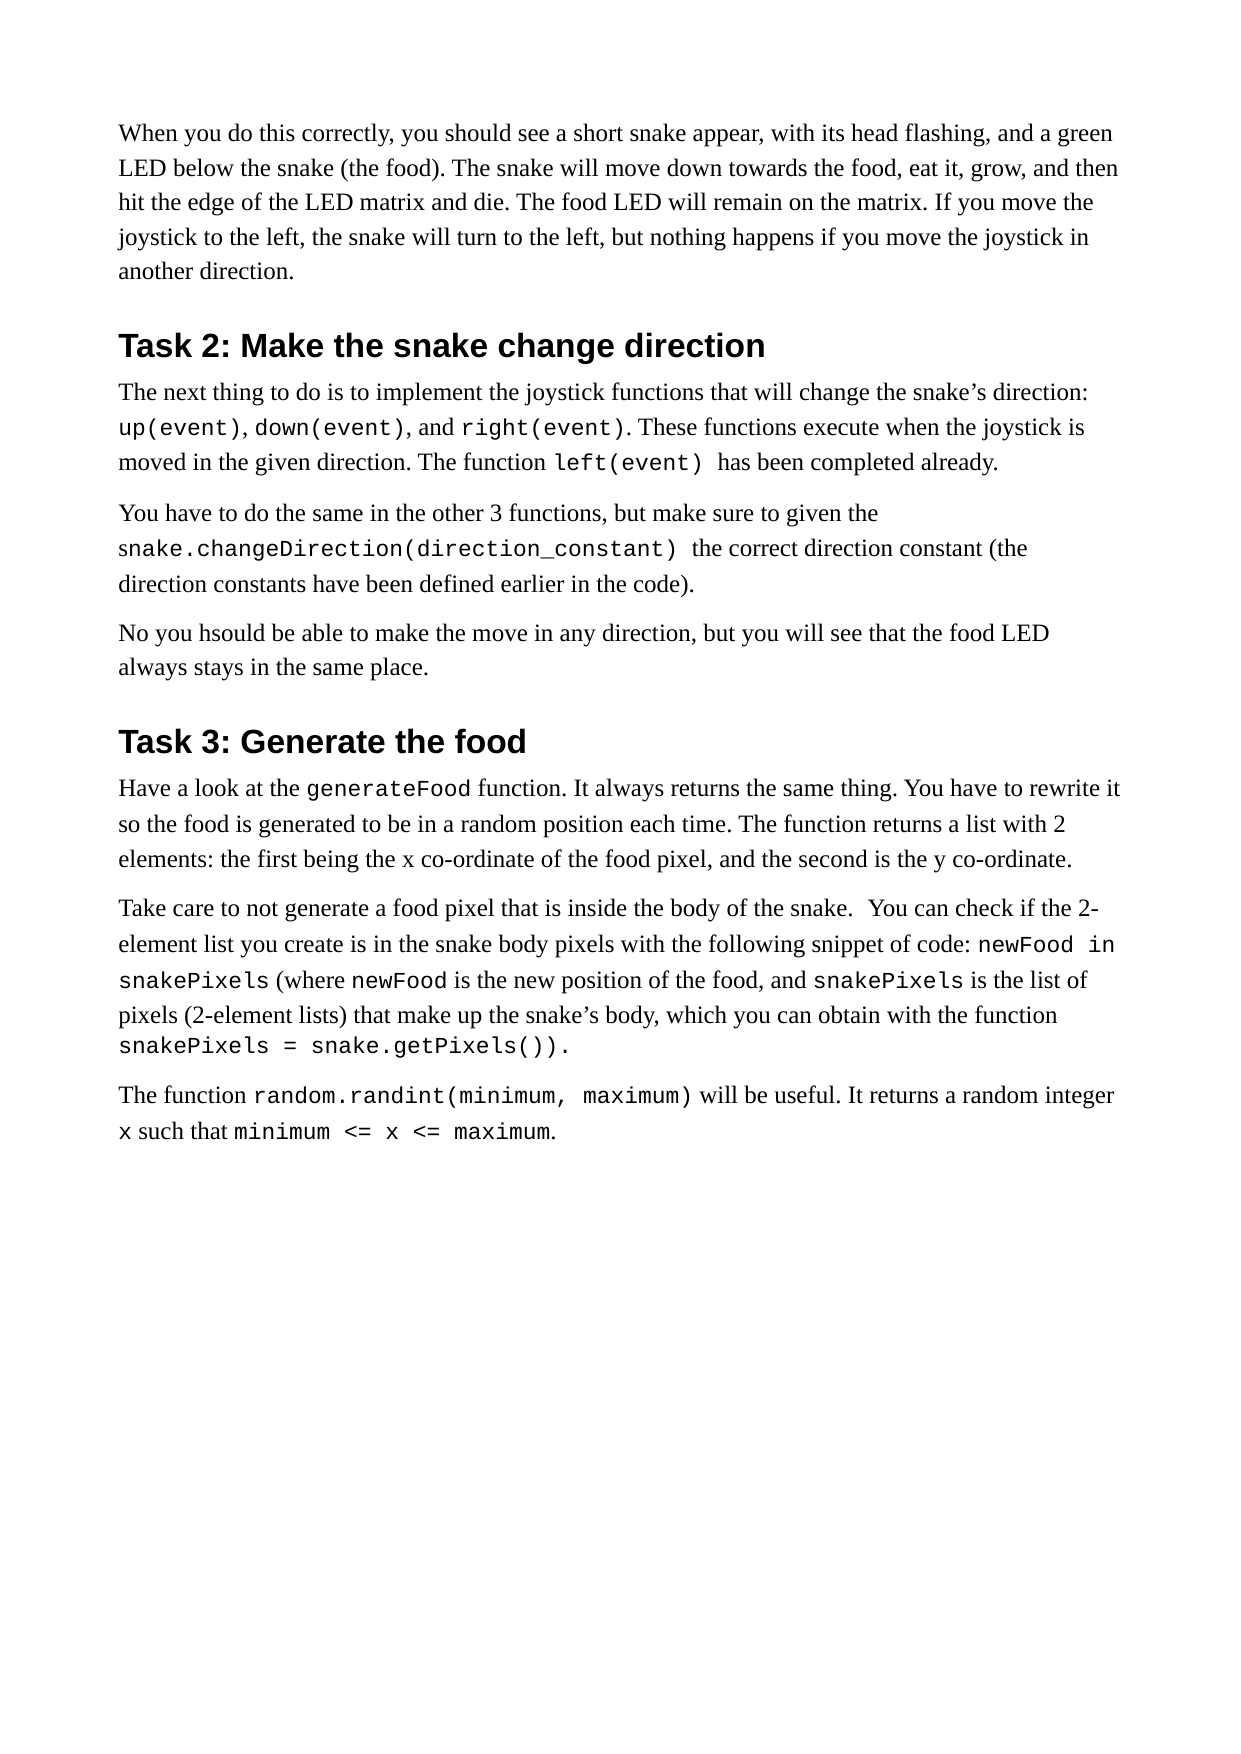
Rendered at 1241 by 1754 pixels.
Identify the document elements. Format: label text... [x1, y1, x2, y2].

text The function random.randint(minimum, maximum) will be useful. It returns a random integer x such that minimum <= x <= maximum. [118, 1080, 1122, 1146]
text Have a look at the generateFood function. It always returns the same thing. You have to rewrite it so the food is generated to be in a random position each time. The function returns a list with 2 elements: the first being the x co-ordinate of the food pixel, and the second is the y co-ordinate. [118, 773, 1122, 872]
text Take care to not generate a food pixel that is inside the body of the snake. You can check if the 2-element list you create is in the snake body pixels with the following snippet of code: newFood in snakePixels (where newFood is the new position of the food, and snakePixels is the list of pixels (2-element lists) that make up the snake’s body, which you can obtain with the function snakePixels = snake.getPixels()). [118, 893, 1122, 1060]
text No you hsould be able to make the move in any direction, but you will see that the food LED always stays in the same place. [118, 618, 1122, 681]
text You have to do the same in the other 3 functions, but make sure to given the snake.changeDirection(direction_constant) the correct direction constant (the direction constants have been defined earlier in the code). [118, 498, 1122, 597]
subtitle Task 2: Make the snake change direction [118, 326, 1122, 364]
text When you do this correctly, you should see a short snake appear, with its head flashing, and a green LED below the snake (the food). The snake will move down towards the food, eat it, grow, and then hit the edge of the LED matrix and die. The food LED will remain on the matrix. If you move the joystick to the left, the snake will turn to the left, but nothing happens if you move the joystick in another direction. [118, 118, 1122, 285]
subtitle Task 3: Generate the food [118, 722, 1122, 761]
text The next thing to do is to implement the joystick functions that will change the snake’s direction: up(event), down(event), and right(event). These functions execute when the joystick is moved in the given direction. The function left(event) has been completed already. [118, 377, 1122, 478]
